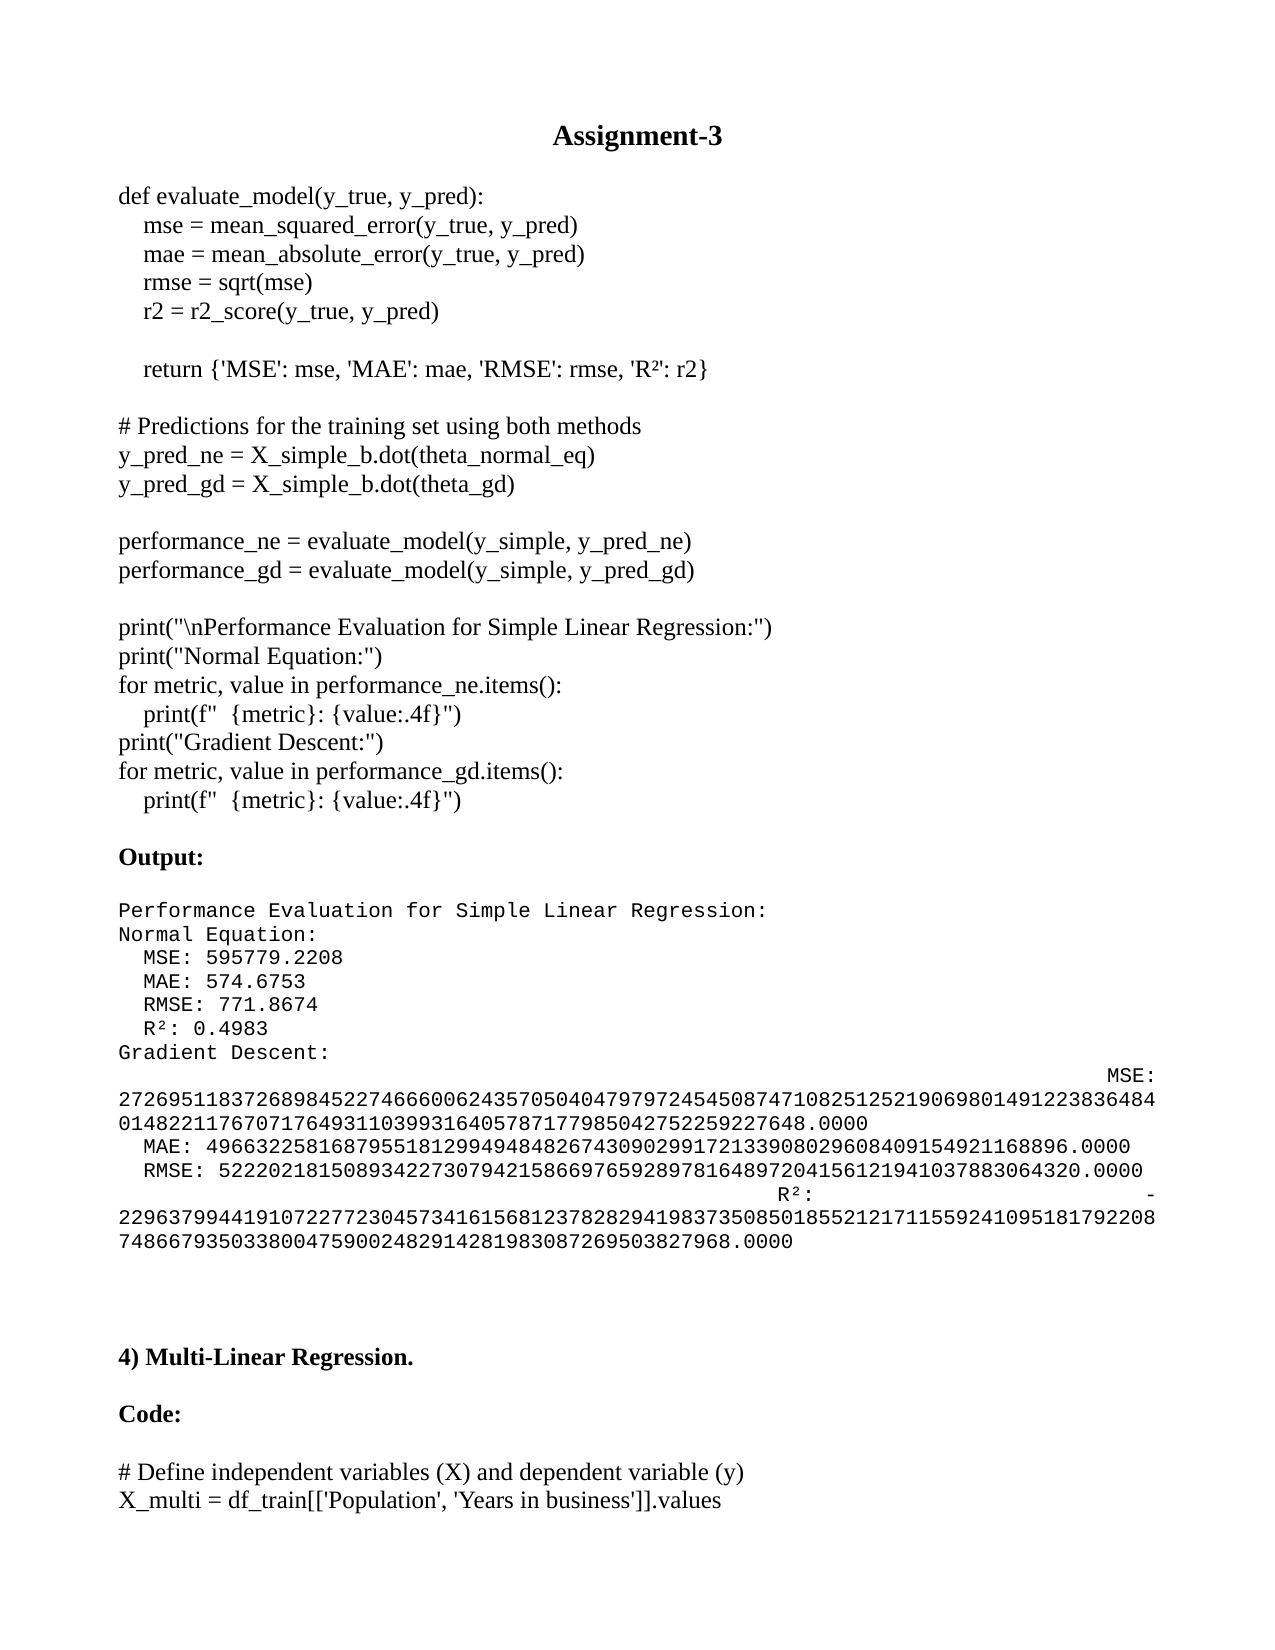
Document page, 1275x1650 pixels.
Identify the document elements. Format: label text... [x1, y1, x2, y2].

text mae = mean_absolute_error(y_true, y_pred) [118, 239, 1157, 267]
text performance_ne = evaluate_model(y_simple, y_pred_ne) [118, 526, 1157, 555]
text Output: [118, 842, 1157, 871]
text Gradient Descent: [118, 1042, 1157, 1065]
text RMSE: 771.8674 [118, 994, 1157, 1018]
text print("\nPerformance Evaluation for Simple Linear Regression:") [118, 612, 1157, 641]
text Performance Evaluation for Simple Linear Regression: [118, 900, 1157, 923]
text # Predictions for the training set using both methods [118, 411, 1157, 440]
text Normal Equation: [118, 923, 1157, 947]
text R²: 0.4983 [118, 1018, 1157, 1042]
text MAE: 496632258168795518129949484826743090299172133908029608409154921168896.0000 [118, 1136, 1157, 1160]
text Code: [118, 1399, 1157, 1428]
text for metric, value in performance_gd.items(): [118, 756, 1157, 785]
text RMSE: 522202181508934227307942158669765928978164897204156121941037883064320.0000 [118, 1160, 1157, 1184]
text X_multi = df_train[['Population', 'Years in business']].values [118, 1485, 1157, 1514]
text MSE: 272695118372689845227466600624357050404797972454508747108251252190698014912238364840148221176707176493110399316405787177985042752259227648.0000 [118, 1065, 1157, 1136]
text r2 = r2_score(y_true, y_pred) [118, 296, 1157, 325]
text print("Normal Equation:") [118, 641, 1157, 670]
text print(f" {metric}: {value:.4f}") [118, 699, 1157, 727]
text for metric, value in performance_ne.items(): [118, 670, 1157, 699]
text print(f" {metric}: {value:.4f}") [118, 785, 1157, 814]
text return {'MSE': mse, 'MAE': mae, 'RMSE': rmse, 'R²': r2} [118, 354, 1157, 382]
text mse = mean_squared_error(y_true, y_pred) [118, 210, 1157, 239]
text rmse = sqrt(mse) [118, 267, 1157, 296]
text performance_gd = evaluate_model(y_simple, y_pred_gd) [118, 555, 1157, 584]
text y_pred_gd = X_simple_b.dot(theta_gd) [118, 469, 1157, 497]
text MAE: 574.6753 [118, 971, 1157, 994]
text y_pred_ne = X_simple_b.dot(theta_normal_eq) [118, 440, 1157, 469]
text # Define independent variables (X) and dependent variable (y) [118, 1457, 1157, 1485]
text 4) Multi-Linear Regression. [118, 1342, 1157, 1370]
text R²: -229637994419107227723045734161568123782829419837350850185521217115592410951817922087486679350338004759002482914281983087269503827968.0000 [118, 1184, 1157, 1254]
text MSE: 595779.2208 [118, 947, 1157, 971]
text print("Gradient Descent:") [118, 727, 1157, 756]
text def evaluate_model(y_true, y_pred): [118, 181, 1157, 210]
